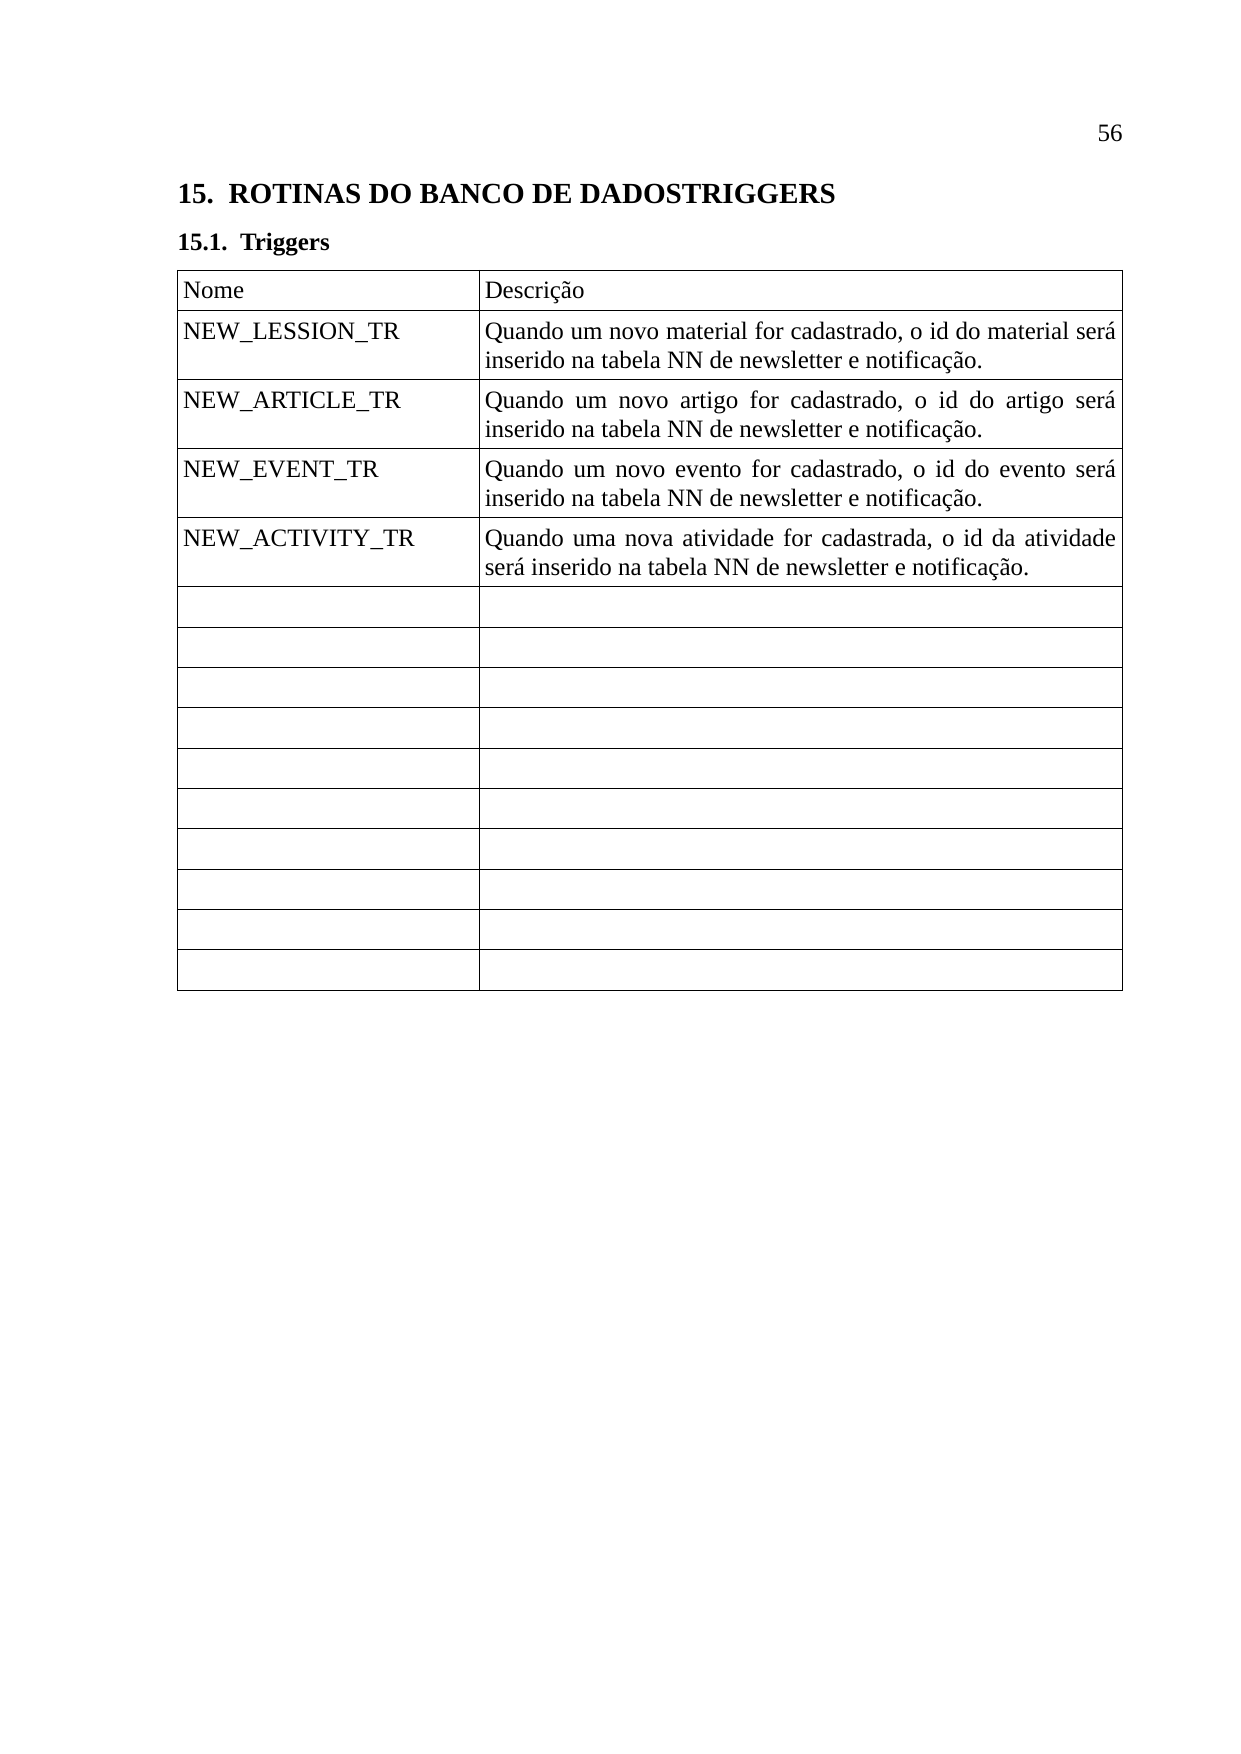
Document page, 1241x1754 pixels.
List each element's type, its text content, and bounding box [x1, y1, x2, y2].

table_cell [178, 910, 479, 949]
table_cell [480, 708, 1122, 748]
table_header Descrição [480, 271, 1122, 310]
table_cell NEW_EVENT_TR [178, 449, 479, 517]
table_cell Quando um novo artigo for cadastrado, o id do artigo será inserido na tabela NN de newsletter e notificação. [480, 380, 1122, 448]
table_cell [480, 870, 1122, 909]
table_cell [178, 950, 479, 989]
table_cell Quando uma nova atividade for cadastrada, o id da atividade será inserido na tabela NN de newsletter e notificação. [480, 518, 1122, 586]
table_cell NEW_LESSION_TR [178, 311, 479, 379]
subtitle Triggers [177, 227, 1122, 255]
subtitle Rotinas do banco de dadosTriggers [177, 176, 1122, 210]
table_cell [480, 749, 1122, 788]
table_cell [480, 910, 1122, 949]
table_cell [178, 628, 479, 667]
table_cell [178, 668, 479, 707]
table_cell [178, 829, 479, 868]
table_cell NEW_ARTICLE_TR [178, 380, 479, 448]
table_cell [480, 789, 1122, 828]
table_cell [178, 749, 479, 788]
table_cell [480, 587, 1122, 627]
table_cell [480, 950, 1122, 989]
table_cell [480, 668, 1122, 707]
table_cell NEW_ACTIVITY_TR [178, 518, 479, 586]
table_cell Quando um novo material for cadastrado, o id do material será inserido na tabela NN de newsletter e notificação. [480, 311, 1122, 379]
table_header Nome [178, 271, 479, 310]
table_cell [178, 708, 479, 748]
table_cell [480, 628, 1122, 667]
table_cell Quando um novo evento for cadastrado, o id do evento será inserido na tabela NN de newsletter e notificação. [480, 449, 1122, 517]
table_cell [178, 587, 479, 627]
table_cell [178, 789, 479, 828]
table_cell [178, 870, 479, 909]
table_cell [480, 829, 1122, 868]
